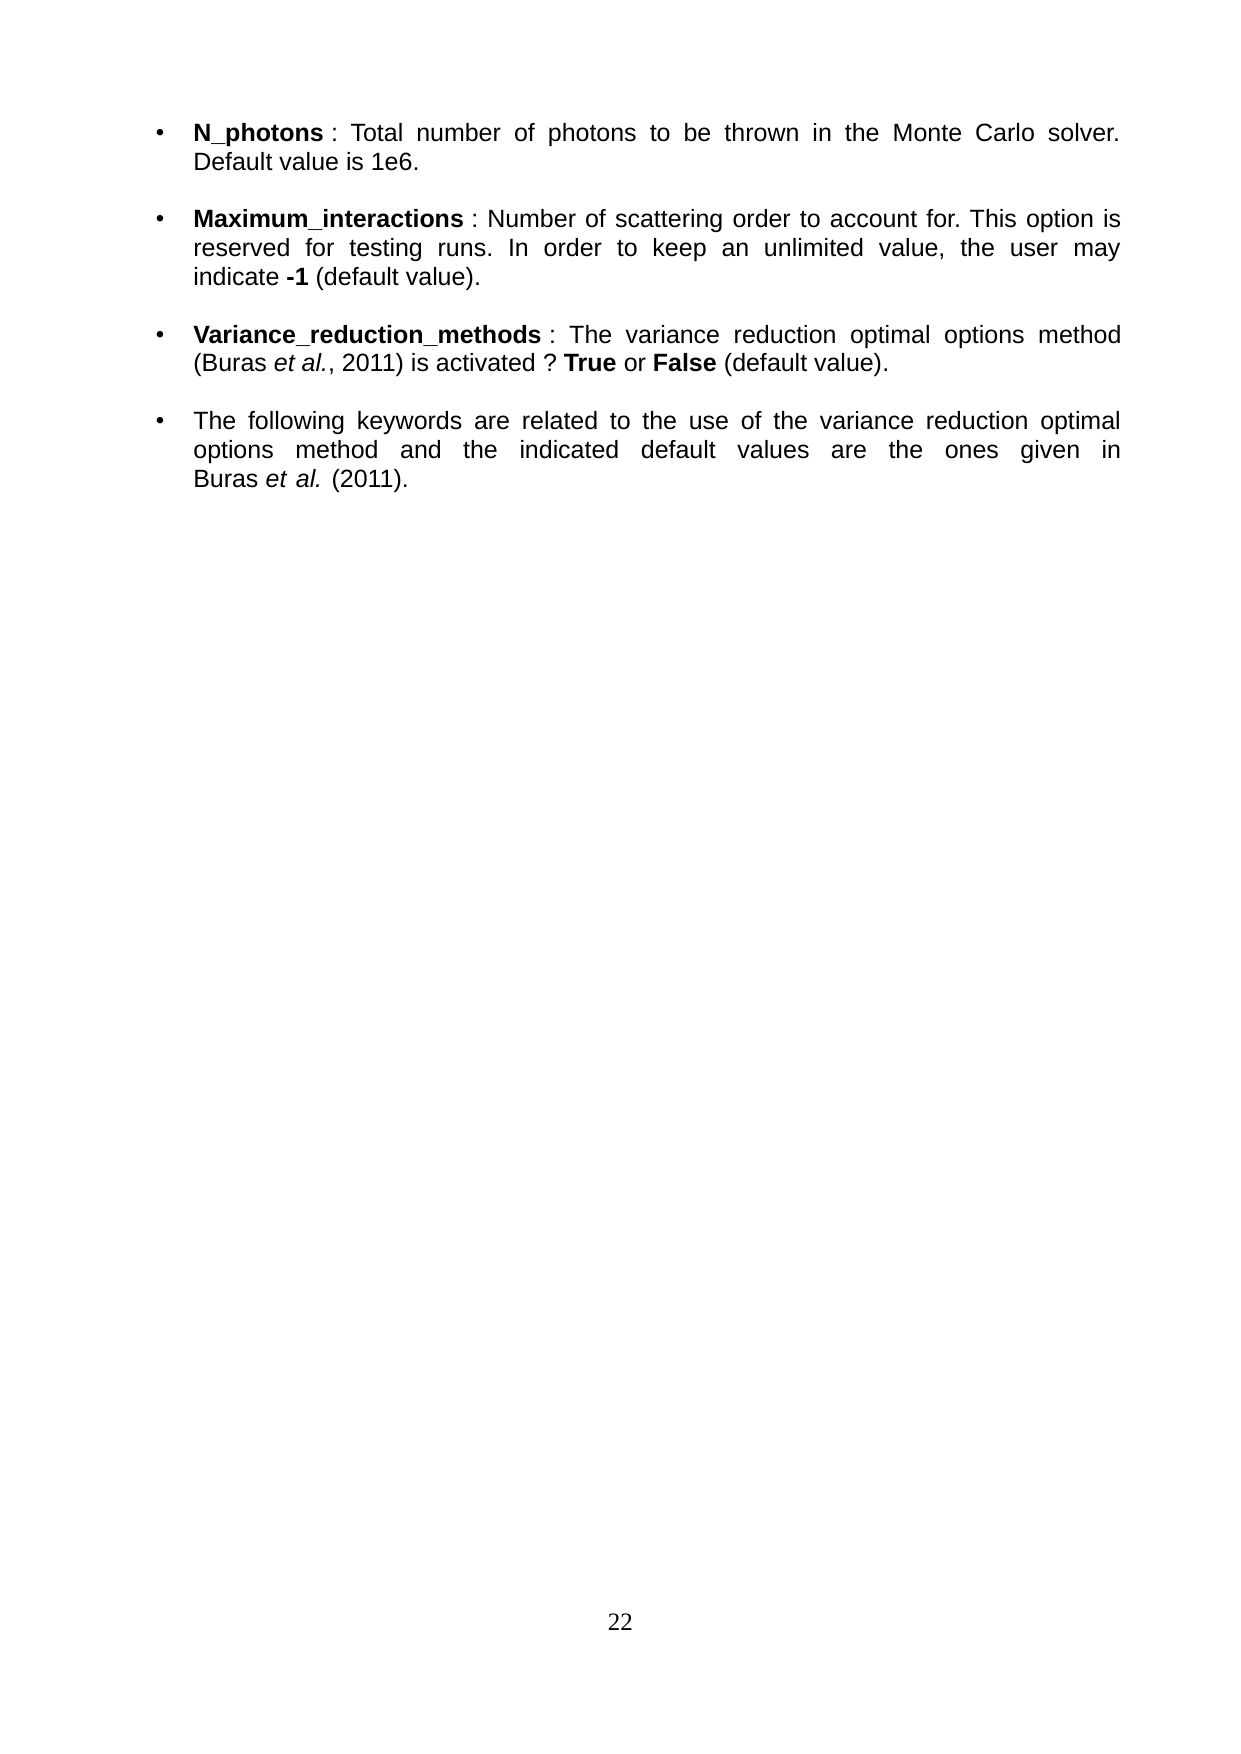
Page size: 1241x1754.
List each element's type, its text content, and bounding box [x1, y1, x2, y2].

list N_photons : Total number of photons to be thrown in the Monte Carlo solver. Default value is 1e6. [156, 118, 1122, 176]
list Variance_reduction_methods : The variance reduction optimal options method (Buras et al., 2011) is activated ? True or False (default value). [156, 319, 1122, 377]
list The following keywords are related to the use of the variance reduction optimal options method and the indicated default values are the ones given in Buras et al. (2011). [156, 406, 1122, 492]
list Maximum_interactions : Number of scattering order to account for. This option is reserved for testing runs. In order to keep an unlimited value, the user may indicate -1 (default value). [156, 204, 1122, 291]
